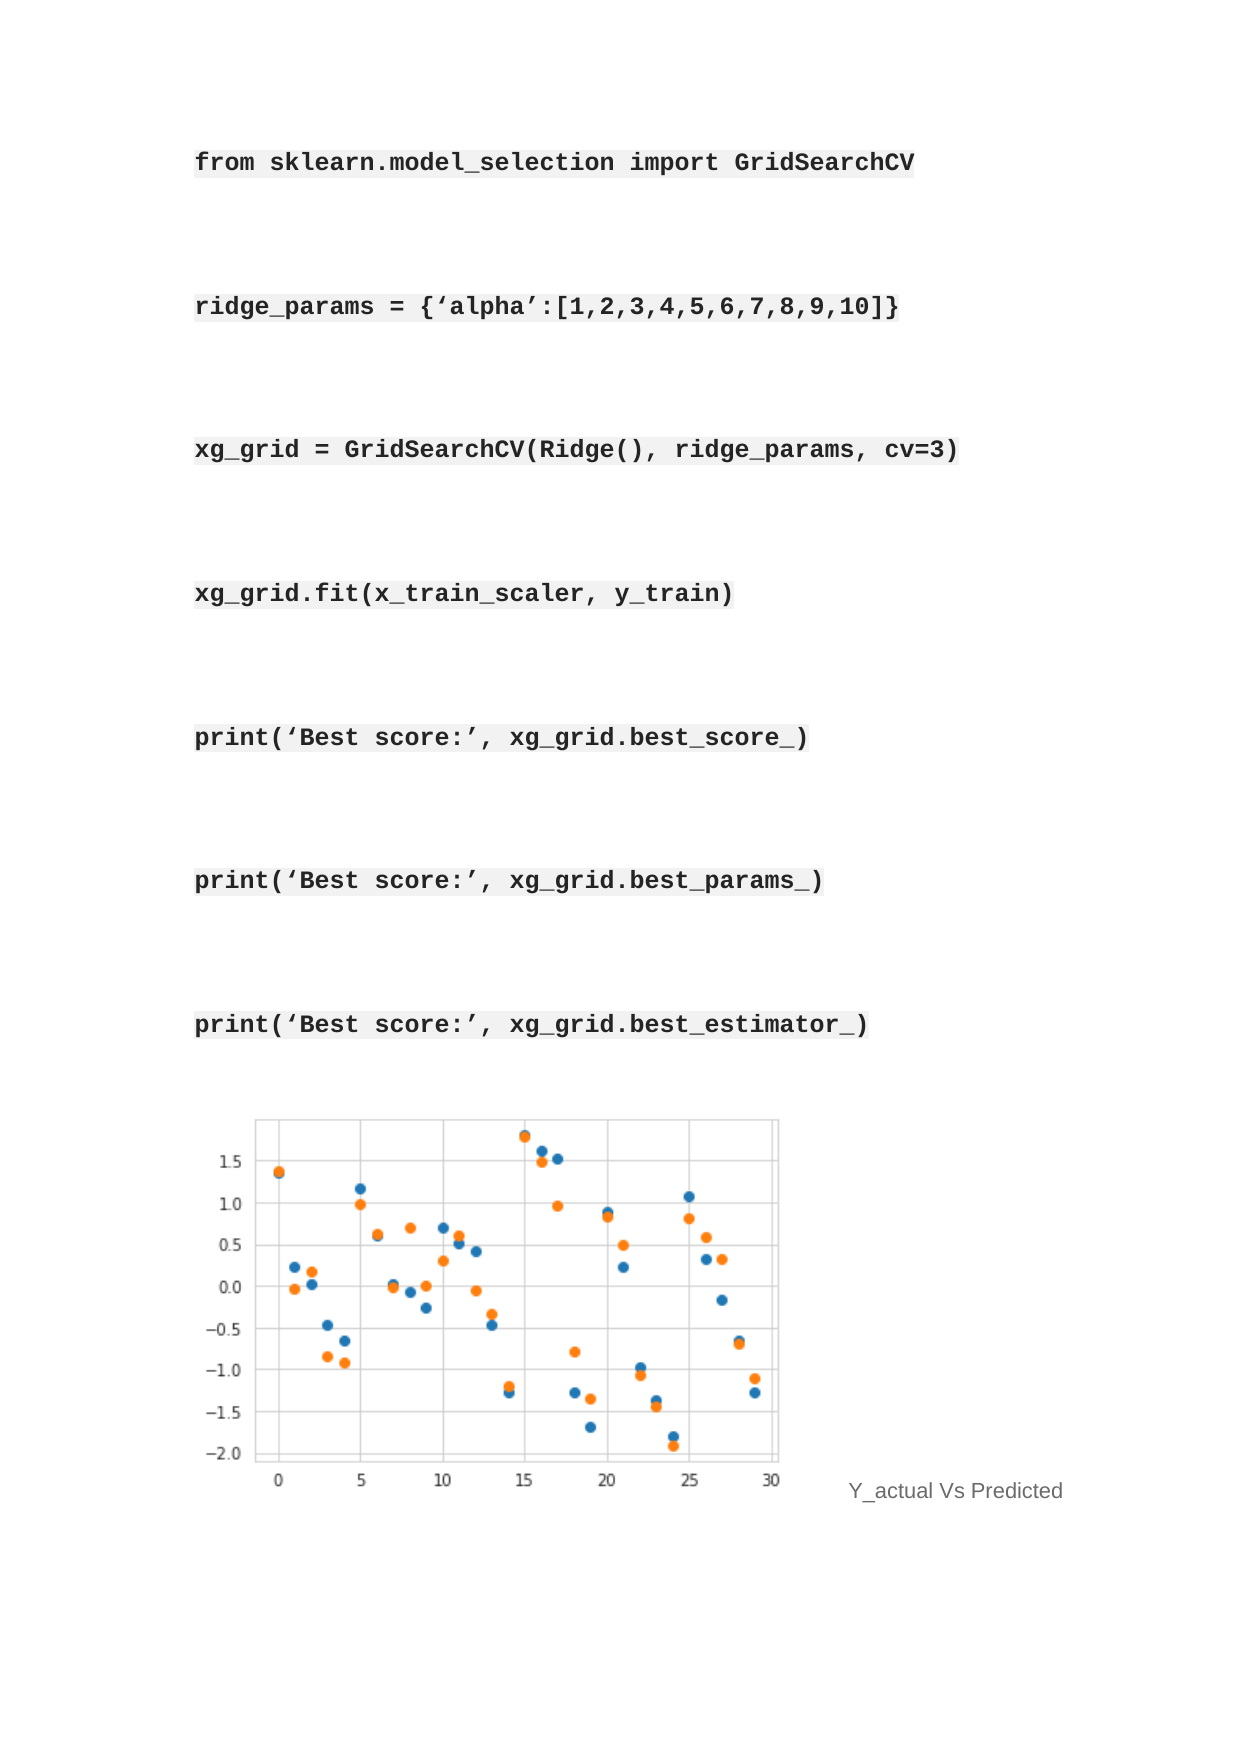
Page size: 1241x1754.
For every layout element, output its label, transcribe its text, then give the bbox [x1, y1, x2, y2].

text from sklearn.model_selection import GridSearchCV [194, 150, 1183, 178]
text xg_grid = GridSearchCV(Ridge(), ridge_params, cv=3) [194, 437, 1183, 465]
text print(‘Best score:’, xg_grid.best_params_) [194, 868, 1183, 896]
text Y_actual Vs Predicted [194, 1111, 1183, 1503]
text ridge_params = {‘alpha’:[1,2,3,4,5,6,7,8,9,10]} [194, 293, 1183, 322]
text print(‘Best score:’, xg_grid.best_score_) [194, 724, 1183, 752]
picture [194, 1111, 792, 1499]
text print(‘Best score:’, xg_grid.best_estimator_) [194, 1011, 1183, 1039]
text xg_grid.fit(x_train_scaler, y_train) [194, 581, 1183, 609]
